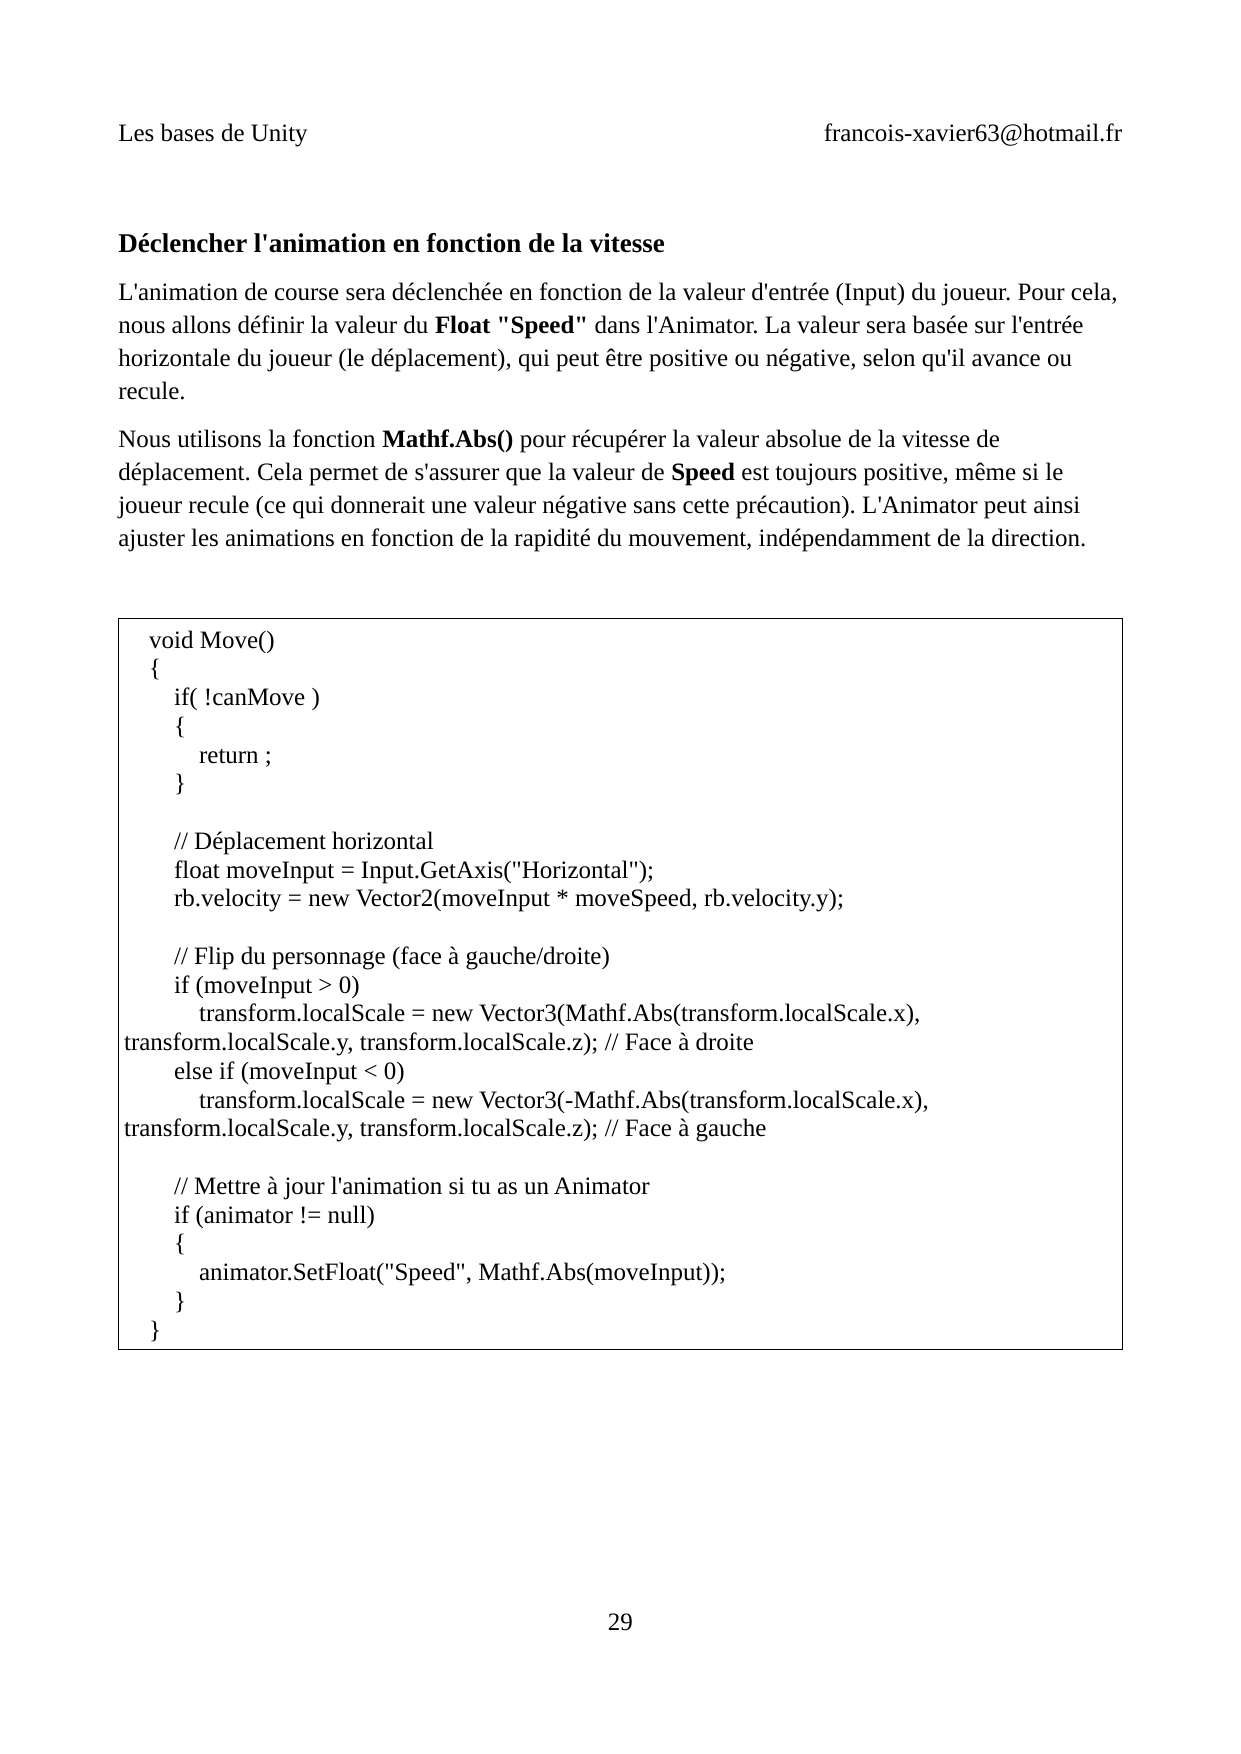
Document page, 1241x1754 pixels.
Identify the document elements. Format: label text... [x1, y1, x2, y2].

table_header void Move() { if( !canMove ) { return ; } // Déplacement horizontal float moveInput = Input.GetAxis("Horizontal"); rb.velocity = new Vector2(moveInput * moveSpeed, rb.velocity.y); // Flip du personnage (face à gauche/droite) if (moveInput > 0) transform.localScale = new Vector3(Mathf.Abs(transform.localScale.x), transform.localScale.y, transform.localScale.z); // Face à droite else if (moveInput < 0) transform.localScale = new Vector3(-Mathf.Abs(transform.localScale.x), transform.localScale.y, transform.localScale.z); // Face à gauche // Mettre à jour l'animation si tu as un Animator if (animator != null) { animator.SetFloat("Speed", Mathf.Abs(moveInput)); } } [119, 619, 1122, 1349]
text L'animation de course sera déclenchée en fonction de la valeur d'entrée (Input) du joueur. Pour cela, nous allons définir la valeur du Float "Speed" dans l'Animator. La valeur sera basée sur l'entrée horizontale du joueur (le déplacement), qui peut être positive ou négative, selon qu'il avance ou recule. [118, 277, 1122, 405]
text Nous utilisons la fonction Mathf.Abs() pour récupérer la valeur absolue de la vitesse de déplacement. Cela permet de s'assurer que la valeur de Speed est toujours positive, même si le joueur recule (ce qui donnerait une valeur négative sans cette précaution). L'Animator peut ainsi ajuster les animations en fonction de la rapidité du mouvement, indépendamment de la direction. [118, 424, 1122, 551]
text Déclencher l'animation en fonction de la vitesse [118, 227, 1122, 258]
